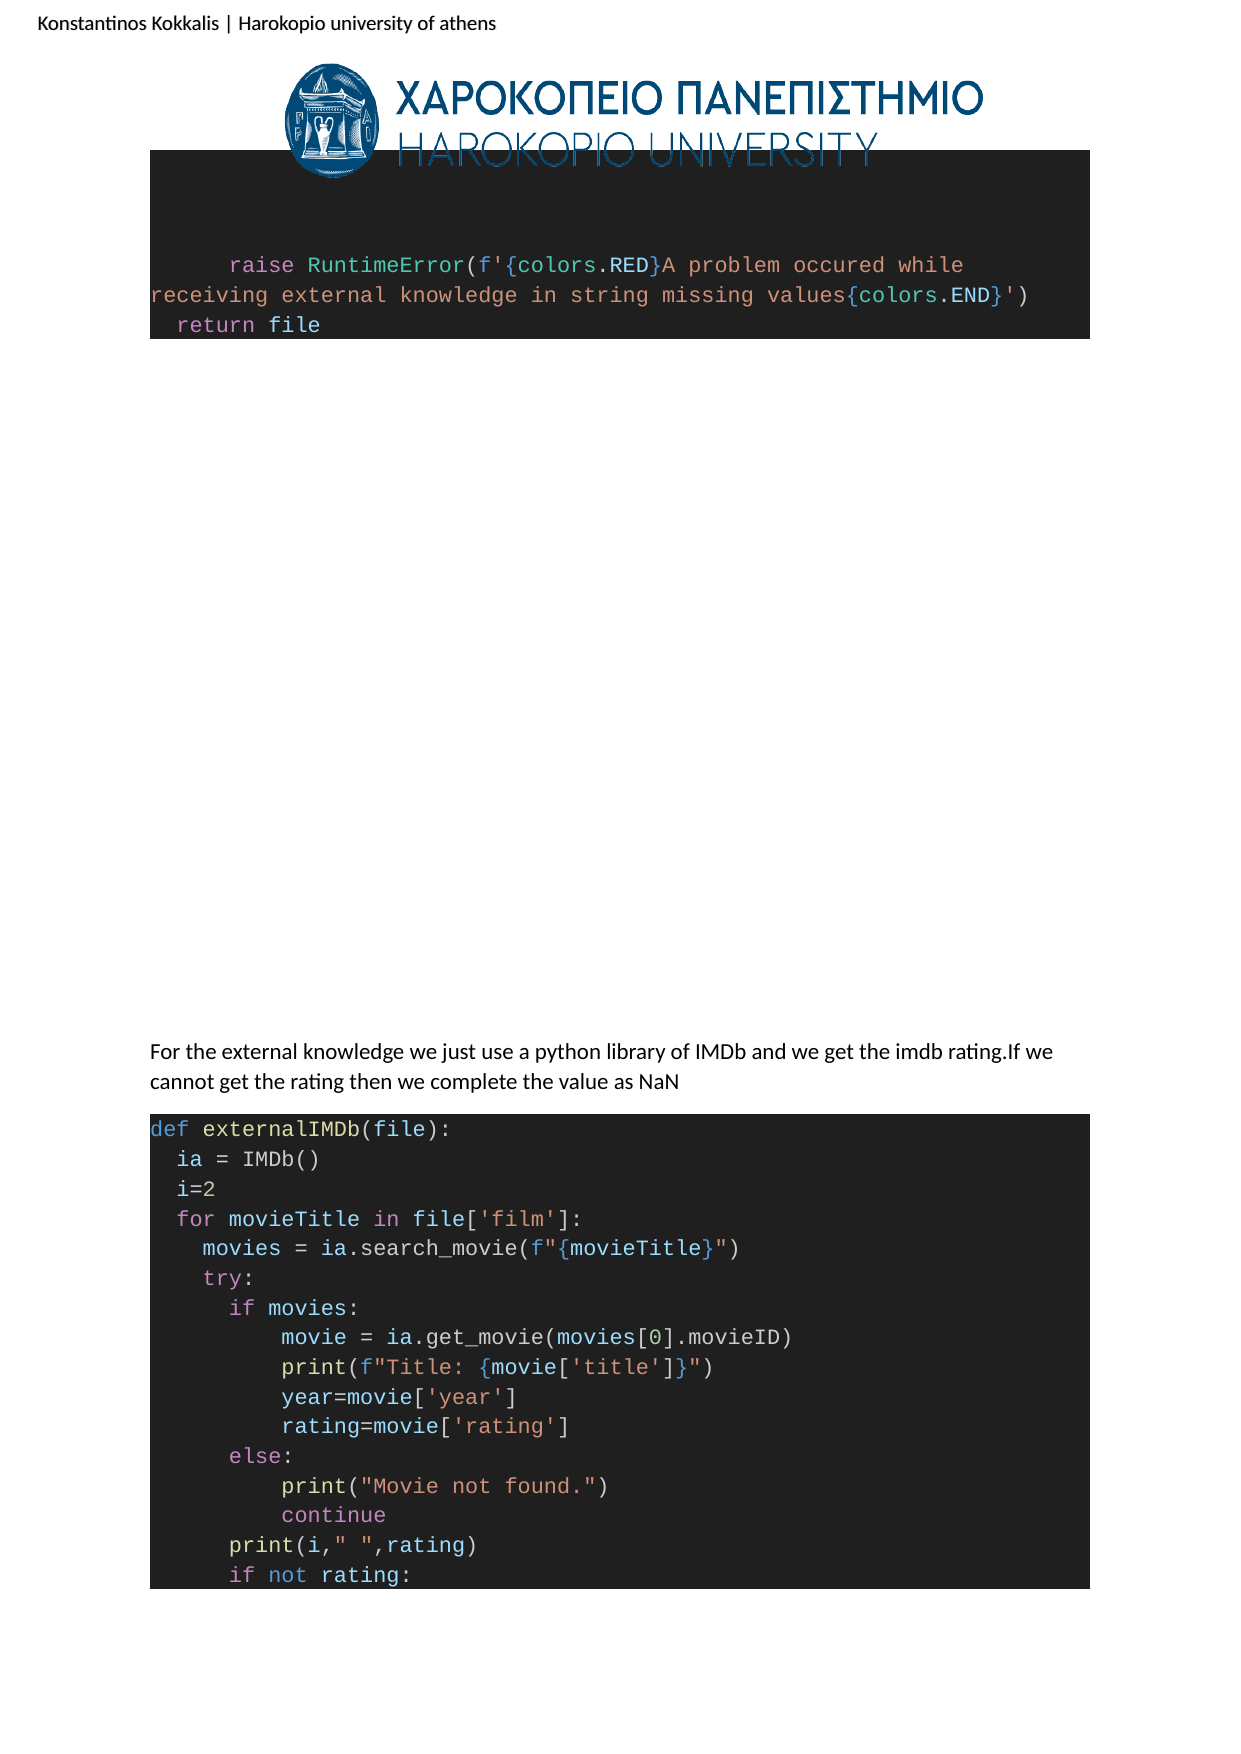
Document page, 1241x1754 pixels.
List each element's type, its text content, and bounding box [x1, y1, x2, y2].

text for movieTitle in file['film']: [150, 1203, 1090, 1232]
text else: [150, 1440, 1090, 1470]
text movie = ia.get_movie(movies[0].movieID) [150, 1322, 1090, 1351]
text raise RuntimeError(f'{colors.RED}A problem occured while receiving external knowledge in string missing values{colors.END}') [150, 150, 1090, 309]
text if movies: [150, 1292, 1090, 1322]
text if not rating: [150, 1559, 1090, 1589]
text ia = IMDb() [150, 1143, 1090, 1173]
text i=2 [150, 1173, 1090, 1203]
text print("Movie not found.") [150, 1470, 1090, 1500]
text movies = ia.search_movie(f"{movieTitle}") [150, 1232, 1090, 1262]
text For the external knowledge we just use a python library of IMDb and we get the imdb rating.If we cannot get the rating then we complete the value as NaN [150, 1037, 1090, 1095]
text try: [150, 1262, 1090, 1292]
text print(i," ",rating) [150, 1529, 1090, 1559]
text year=movie['year'] [150, 1381, 1090, 1411]
text rating=movie['rating'] [150, 1411, 1090, 1440]
text def externalIMDb(file): [150, 1114, 1090, 1143]
text print(f"Title: {movie['title']}") [150, 1351, 1090, 1381]
text continue [150, 1500, 1090, 1529]
text return file [150, 309, 1090, 339]
